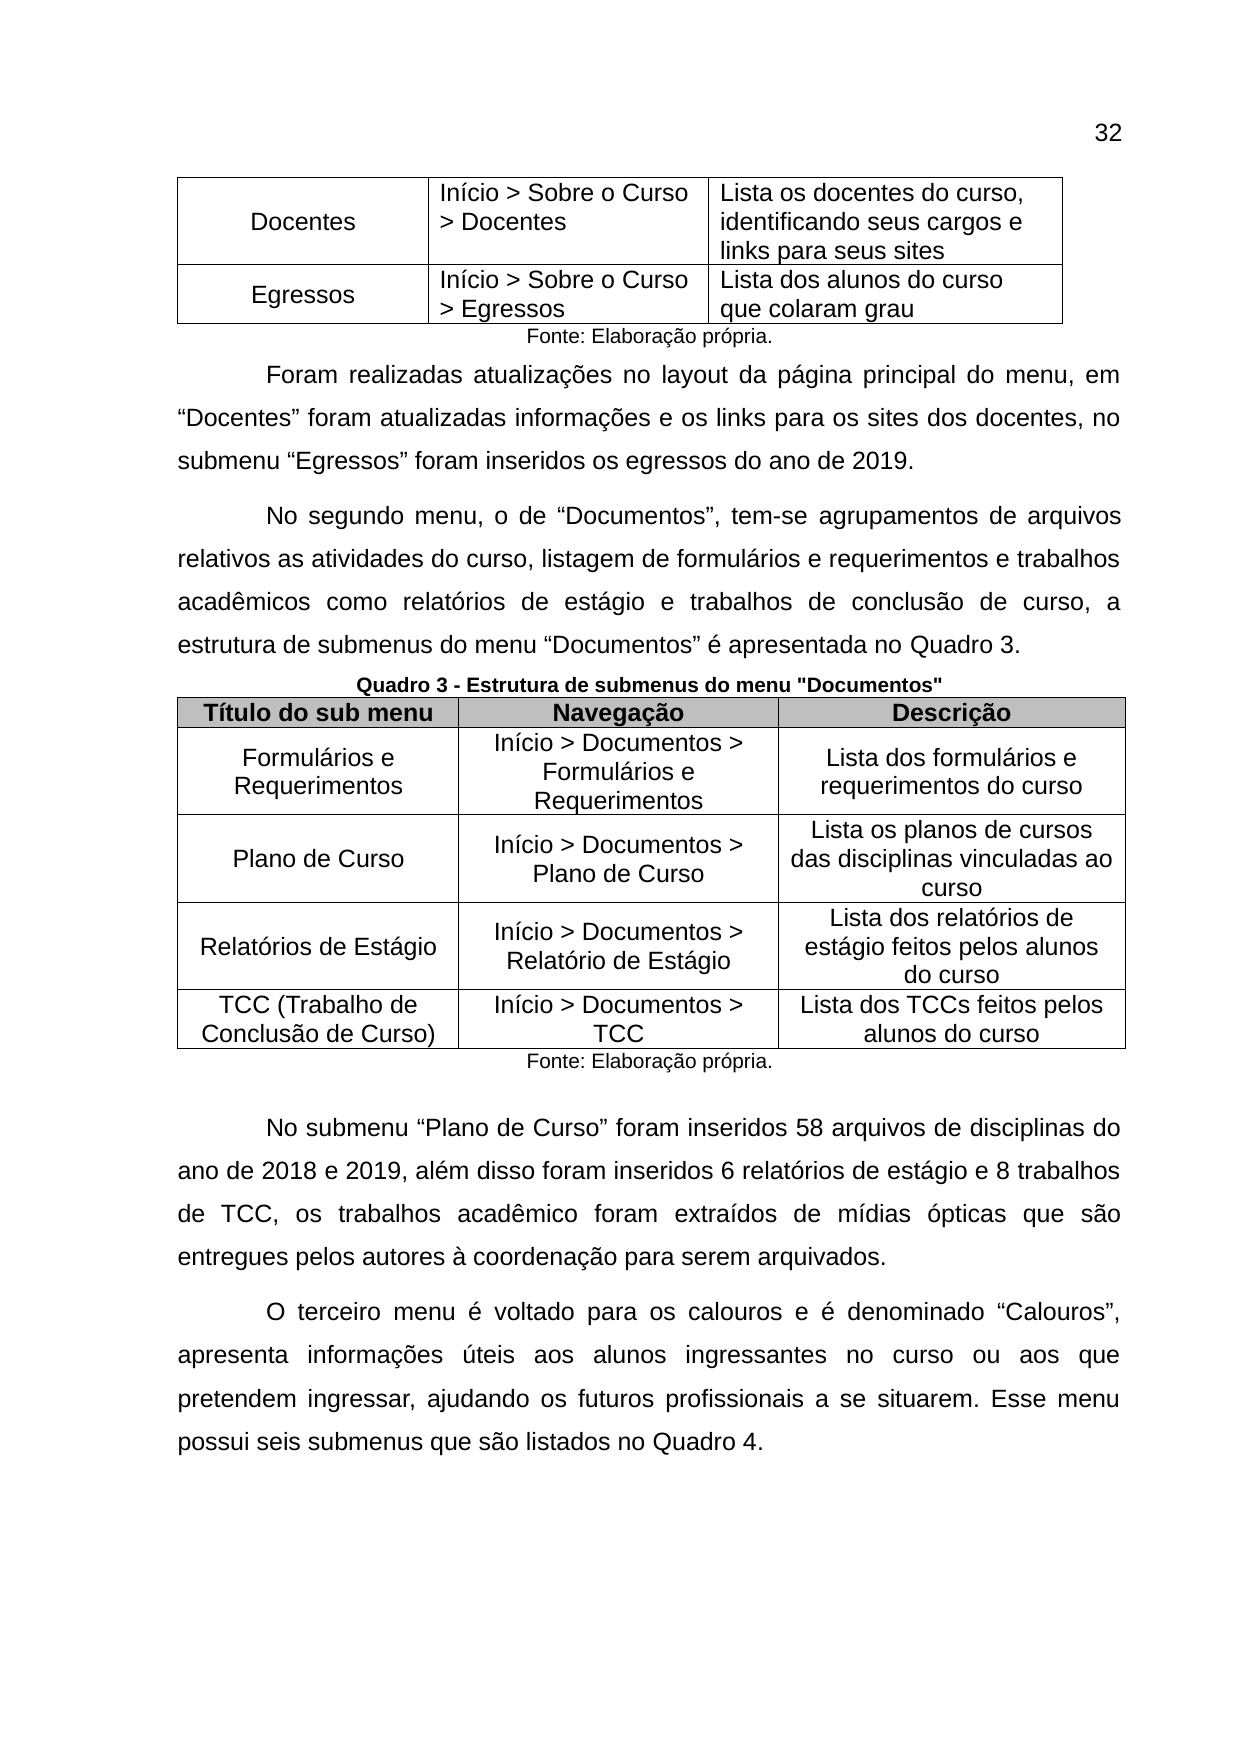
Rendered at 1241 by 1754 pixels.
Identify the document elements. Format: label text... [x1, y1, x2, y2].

table_cell Docentes [178, 178, 428, 264]
table_cell Lista dos formulários e requerimentos do curso [779, 728, 1125, 814]
table_cell Início > Documentos > Formulários e Requerimentos [459, 728, 778, 814]
text Foram realizadas atualizações no layout da página principal do menu, em “Docentes” foram atualizadas informações e os links para os sites dos docentes, no submenu “Egressos” foram inseridos os egressos do ano de 2019. [177, 360, 1122, 475]
table_cell Início > Documentos > TCC [459, 990, 778, 1047]
text Quadro 3 - Estrutura de submenus do menu "Documentos" [177, 673, 1122, 697]
text No segundo menu, o de “Documentos”, tem-se agrupamentos de arquivos relativos as atividades do curso, listagem de formulários e requerimentos e trabalhos acadêmicos como relatórios de estágio e trabalhos de conclusão de curso, a estrutura de submenus do menu “Documentos” é apresentada no Quadro 3. [177, 501, 1122, 659]
table_cell Lista os docentes do curso, identificando seus cargos e links para seus sites [709, 178, 1062, 264]
table_cell Lista os planos de cursos das disciplinas vinculadas ao curso [779, 815, 1125, 902]
table_cell Lista dos alunos do curso que colaram grau [709, 265, 1062, 323]
table_header Navegação [459, 698, 778, 727]
table_header Descrição [779, 698, 1125, 727]
table_cell Início > Sobre o Curso > Egressos [429, 265, 708, 323]
table_cell Início > Documentos > Plano de Curso [459, 815, 778, 902]
text Fonte: Elaboração própria. [177, 324, 1122, 348]
text O terceiro menu é voltado para os calouros e é denominado “Calouros”, apresenta informações úteis aos alunos ingressantes no curso ou aos que pretendem ingressar, ajudando os futuros profissionais a se situarem. Esse menu possui seis submenus que são listados no Quadro 4. [177, 1297, 1122, 1455]
table_cell Egressos [178, 265, 428, 323]
table_cell Lista dos relatórios de estágio feitos pelos alunos do curso [779, 903, 1125, 989]
table_cell Relatórios de Estágio [178, 903, 458, 989]
text Fonte: Elaboração própria. [177, 1049, 1122, 1072]
table_cell Início > Documentos > Relatório de Estágio [459, 903, 778, 989]
table_cell Formulários e Requerimentos [178, 728, 458, 814]
table_header Título do sub menu [178, 698, 458, 727]
text No submenu “Plano de Curso” foram inseridos 58 arquivos de disciplinas do ano de 2018 e 2019, além disso foram inseridos 6 relatórios de estágio e 8 trabalhos de TCC, os trabalhos acadêmico foram extraídos de mídias ópticas que são entregues pelos autores à coordenação para serem arquivados. [177, 1113, 1122, 1271]
table_cell Plano de Curso [178, 815, 458, 902]
table_cell TCC (Trabalho de Conclusão de Curso) [178, 990, 458, 1047]
table_cell Lista dos TCCs feitos pelos alunos do curso [779, 990, 1125, 1047]
table_cell Início > Sobre o Curso > Docentes [429, 178, 708, 264]
